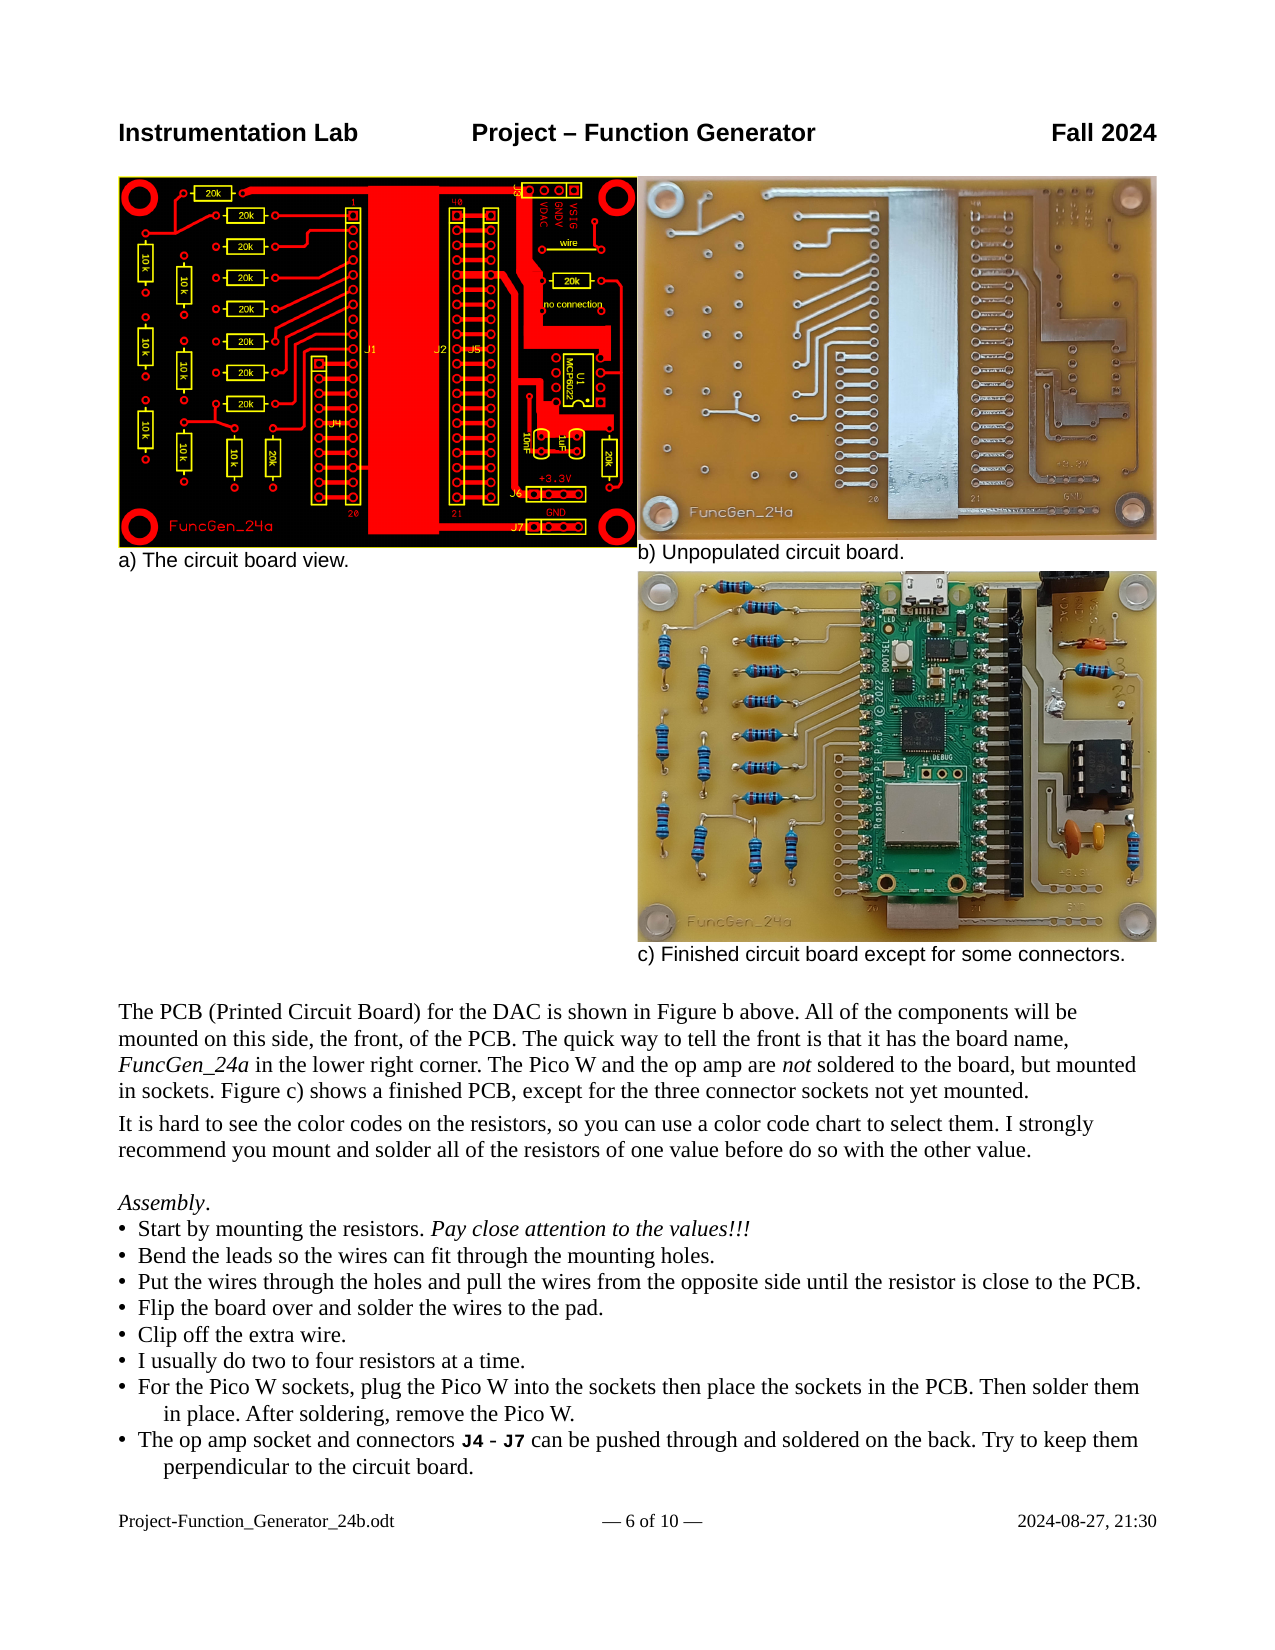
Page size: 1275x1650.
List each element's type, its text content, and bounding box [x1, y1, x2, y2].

text Assembly. [118, 1189, 1157, 1215]
list Put the wires through the holes and pull the wires from the opposite side until the resistor is close to the PCB. [118, 1268, 1157, 1294]
picture [637, 571, 1157, 942]
table_cell [118, 572, 637, 966]
list Flip the board over and solder the wires to the pad. [118, 1294, 1157, 1321]
table_header b) Unpopulated circuit board. [638, 540, 1157, 571]
list For the Pico W sockets, plug the Pico W into the sockets then place the sockets in the PCB. Then solder them in place. After soldering, remove the Pico W. [118, 1373, 1157, 1426]
list I usually do two to four resistors at a time. [118, 1347, 1157, 1373]
table_cell c) Finished circuit board except for some connectors. [638, 942, 1157, 966]
list Bend the leads so the wires can fit through the mounting holes. [118, 1242, 1157, 1268]
table_header a) The circuit board view. [118, 548, 637, 572]
list Clip off the extra wire. [118, 1321, 1157, 1347]
list The op amp socket and connectors J4 - J7 can be pushed through and soldered on the back. Try to keep them perpendicular to the circuit board. [118, 1426, 1157, 1479]
text It is hard to see the color codes on the resistors, so you can use a color code chart to select them. I strongly recommend you mount and solder all of the resistors of one value before do so with the other value. [118, 1110, 1157, 1163]
text The PCB (Printed Circuit Board) for the DAC is shown in Figure b above. All of the components will be mounted on this side, the front, of the PCB. The quick way to tell the front is that it has the board name, FuncGen_24a in the lower right corner. The Pico W and the op amp are not soldered to the board, but mounted in sockets. Figure c) shows a finished PCB, except for the three connector sockets not yet mounted. [118, 998, 1157, 1104]
list Start by mounting the resistors. Pay close attention to the values!!! [118, 1215, 1157, 1242]
picture [118, 176, 1157, 548]
